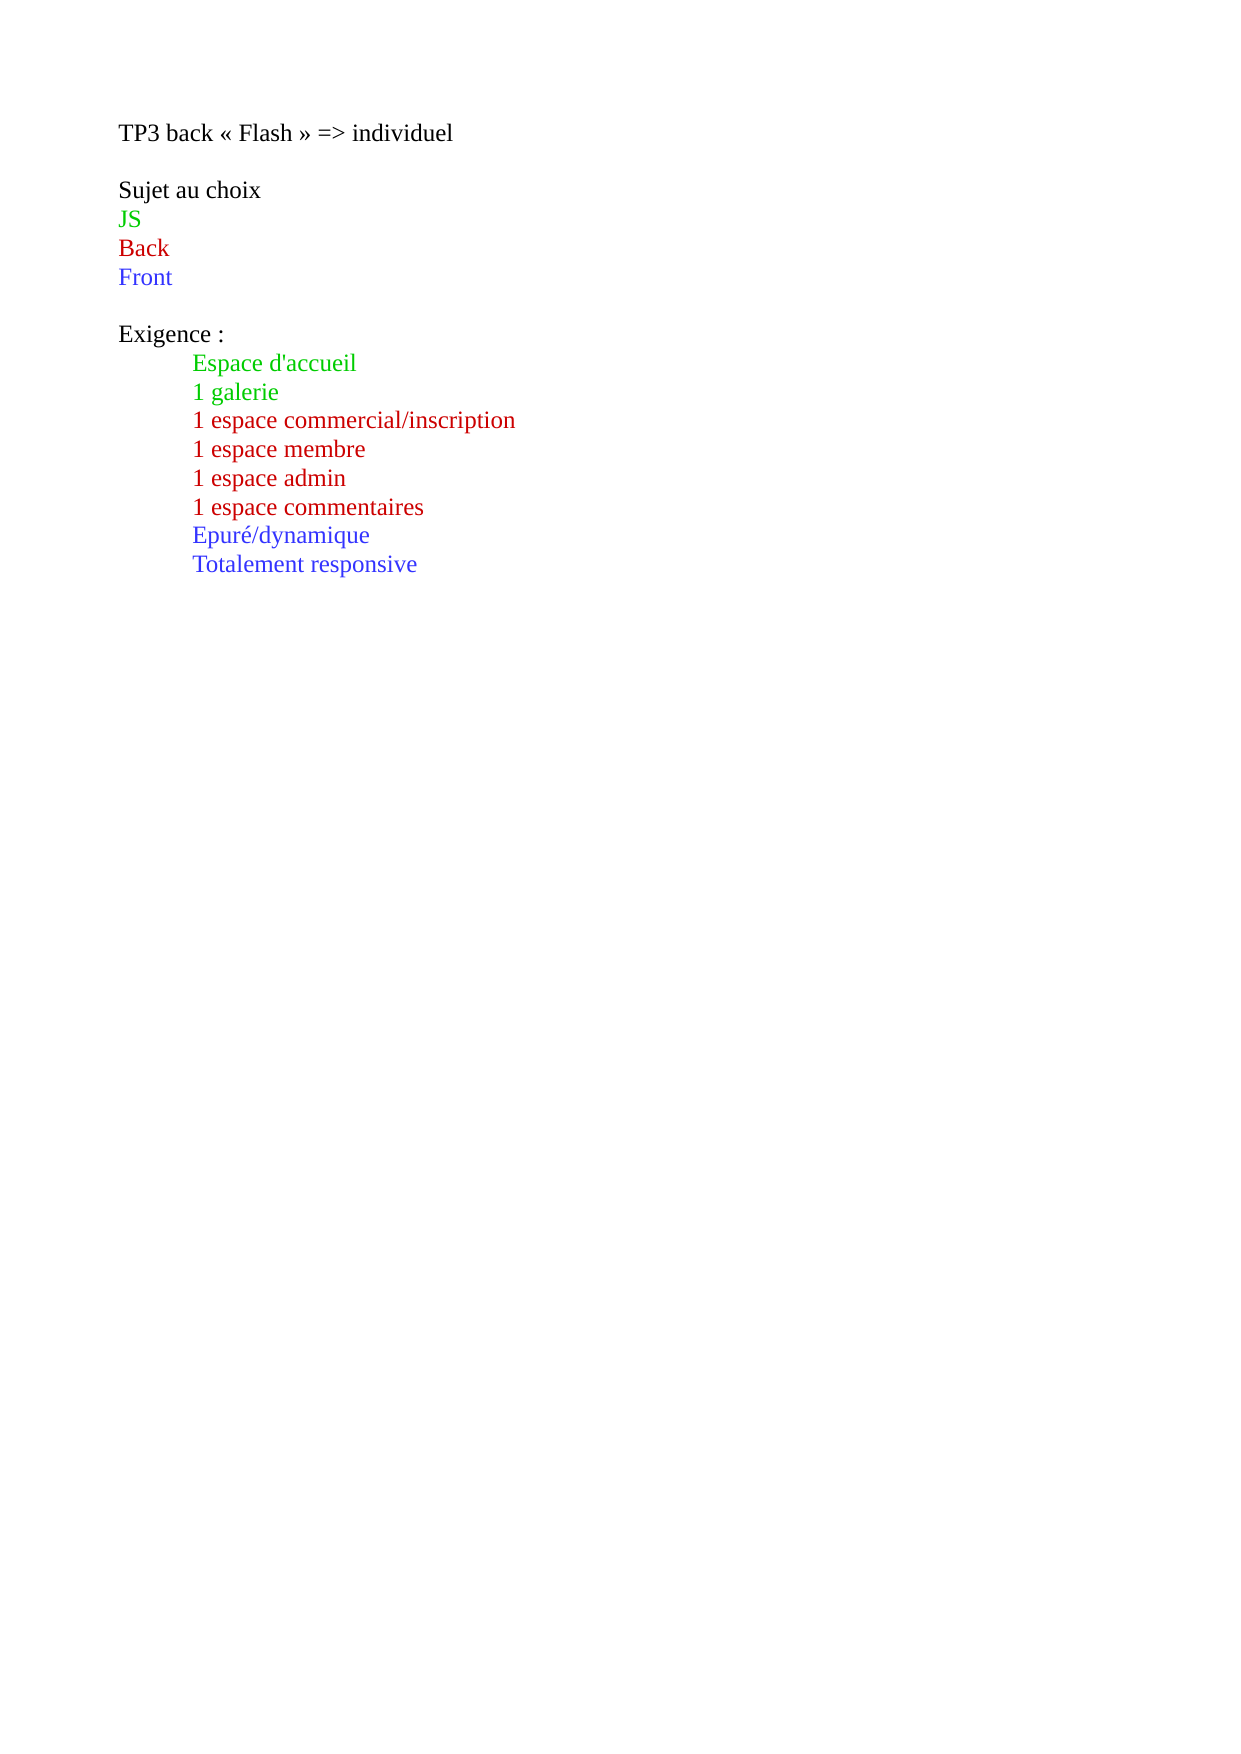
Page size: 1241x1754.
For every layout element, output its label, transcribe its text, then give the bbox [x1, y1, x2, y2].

text 1 espace commercial/inscription [118, 406, 1122, 434]
text Exigence : [118, 319, 1122, 348]
text 1 galerie [118, 377, 1122, 406]
text Epuré/dynamique [118, 521, 1122, 549]
text TP3 back « Flash » => individuel [118, 118, 1122, 147]
text Back [118, 233, 1122, 262]
text Front [118, 262, 1122, 291]
text JS [118, 204, 1122, 233]
text Sujet au choix [118, 176, 1122, 204]
text 1 espace membre [118, 434, 1122, 463]
text 1 espace admin [118, 463, 1122, 492]
text 1 espace commentaires [118, 492, 1122, 521]
text Espace d'accueil [118, 348, 1122, 377]
text Totalement responsive [118, 549, 1122, 578]
